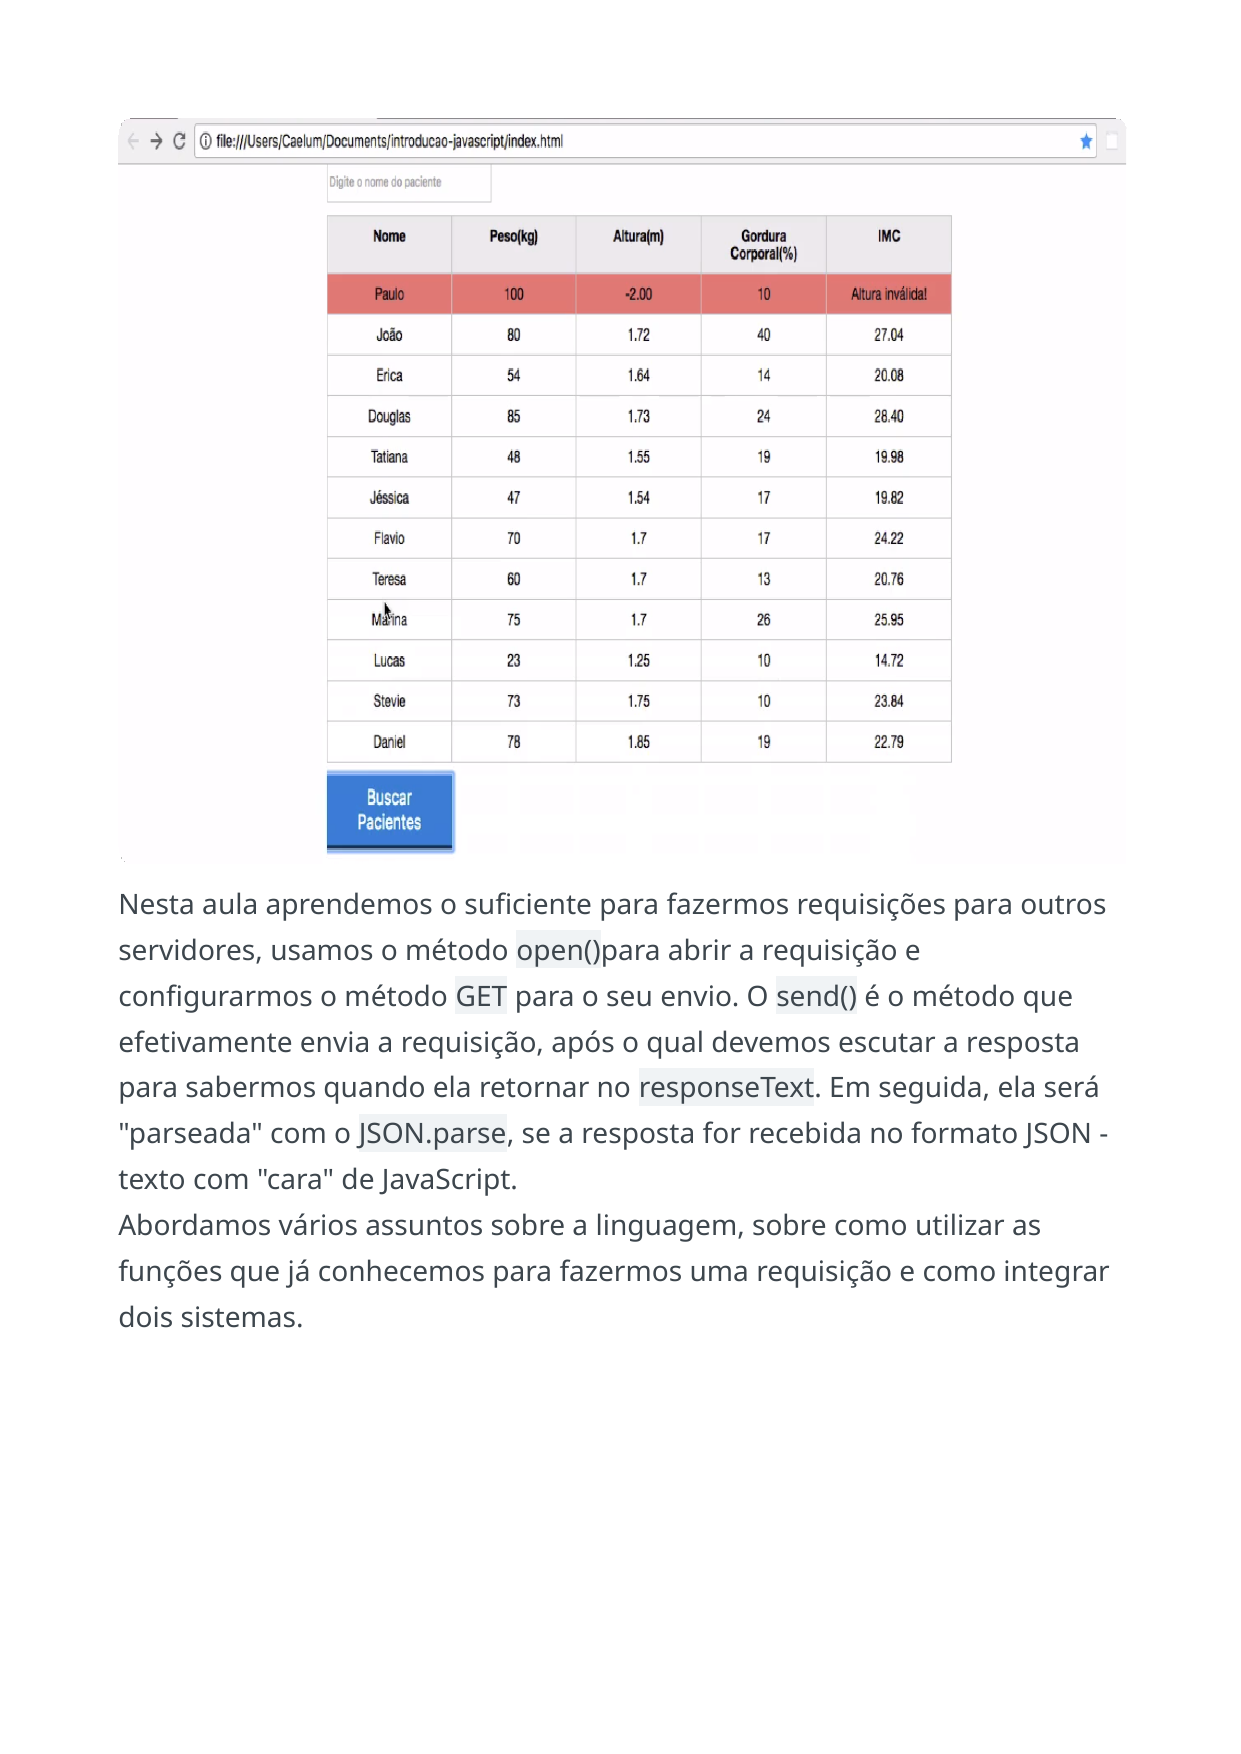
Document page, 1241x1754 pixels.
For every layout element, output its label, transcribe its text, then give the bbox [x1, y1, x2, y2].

text Abordamos vários assuntos sobre a linguagem, sobre como utilizar as funções que já conhecemos para fazermos uma requisição e como integrar dois sistemas. [118, 1206, 1122, 1336]
text Nesta aula aprendemos o suficiente para fazermos requisições para outros servidores, usamos o método open()para abrir a requisição e configurarmos o método GET para o seu envio. O send() é o método que efetivamente envia a requisição, após o qual devemos escutar a resposta para sabermos quando ela retornar no responseText. Em seguida, ela será "parseada" com o JSON.parse, se a resposta for recebida no formato JSON - texto com "cara" de JavaScript. [118, 884, 1122, 1198]
picture [118, 118, 1127, 864]
